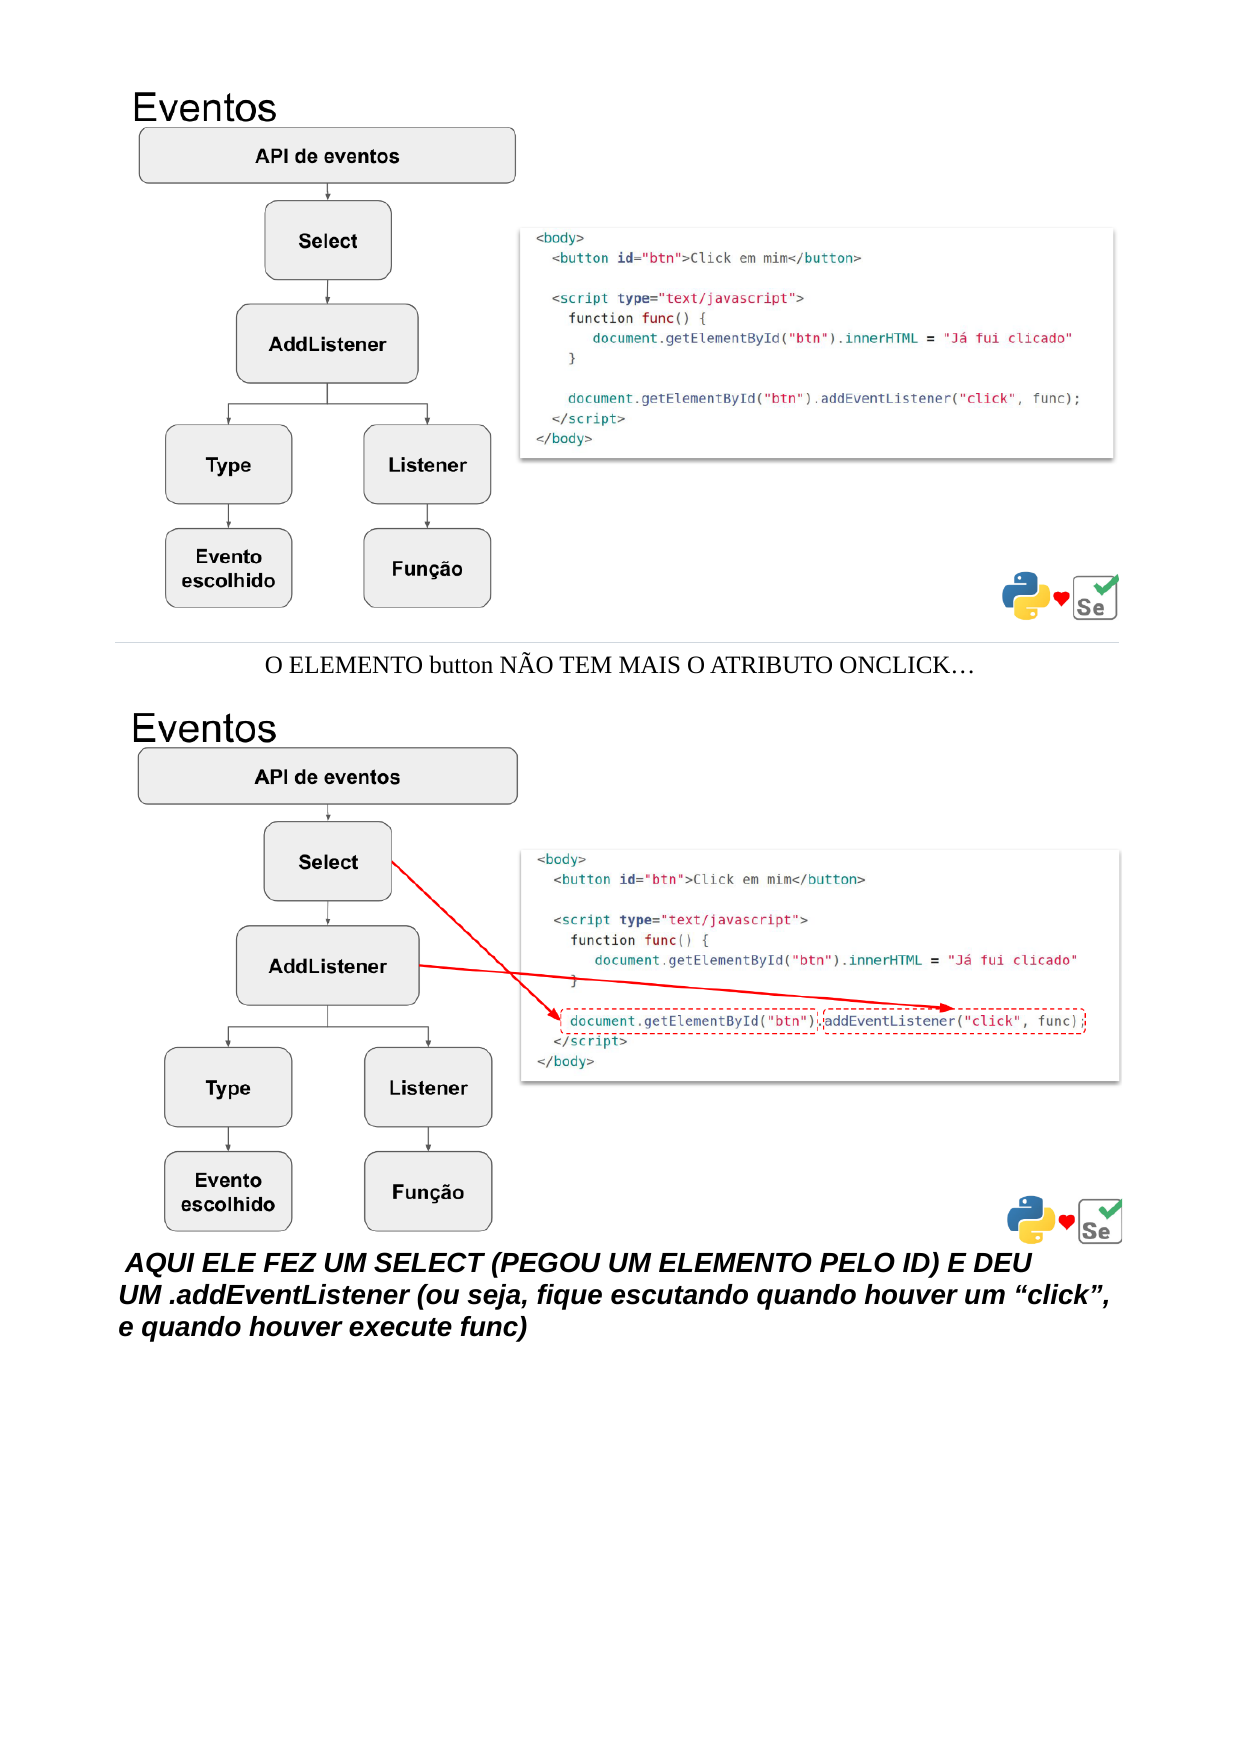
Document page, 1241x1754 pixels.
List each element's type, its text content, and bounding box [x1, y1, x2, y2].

text O ELEMENTO button NÃO TEM MAIS O ATRIBUTO ONCLICK… [118, 118, 1122, 679]
picture [115, 83, 1119, 646]
subtitle AQUI ELE FEZ UM SELECT (PEGOU UM ELEMENTO PELO ID) E DEU UM .addEventListener (ou seja, fique escutando quando houver um “click”, e quando houver execute func) [118, 1247, 1122, 1342]
picture [118, 697, 1123, 1247]
